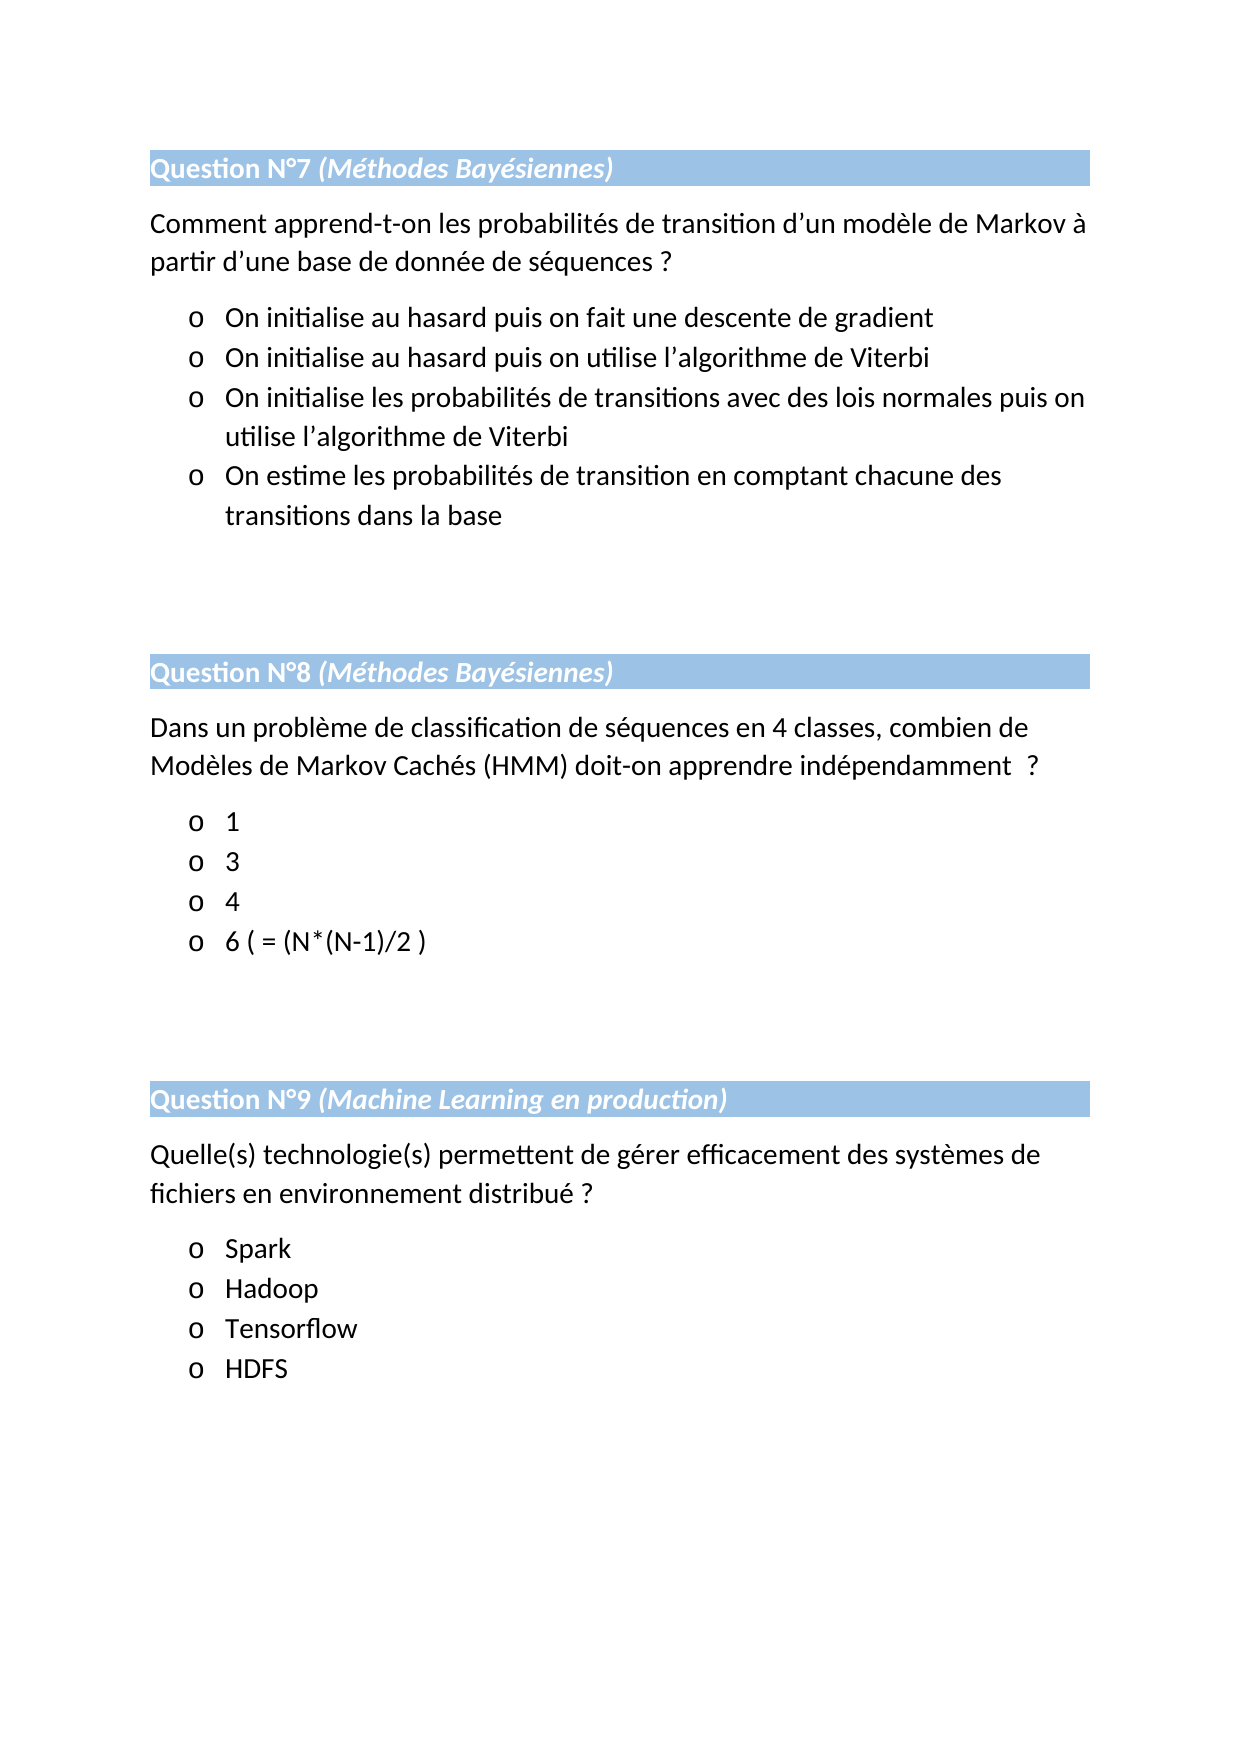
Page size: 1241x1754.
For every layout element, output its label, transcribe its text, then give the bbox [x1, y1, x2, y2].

list HDFS [187, 1350, 1090, 1387]
list 4 [187, 883, 1090, 920]
text Comment apprend-t-on les probabilités de transition d’un modèle de Markov à partir d’une base de donnée de séquences ? [150, 205, 1090, 279]
text Quelle(s) technologie(s) permettent de gérer efficacement des systèmes de fichiers en environnement distribué ? [150, 1136, 1090, 1210]
list On estime les probabilités de transition en comptant chacune des transitions dans la base [187, 457, 1090, 532]
list 1 [187, 803, 1090, 840]
list 6 ( = (N*(N-1)/2 ) [187, 923, 1090, 960]
list Hadoop [187, 1270, 1090, 1307]
text Question N°9 (Machine Learning en production) [150, 1081, 1090, 1117]
text Question N°7 (Méthodes Bayésiennes) [150, 150, 1090, 186]
list On initialise au hasard puis on utilise l’algorithme de Viterbi [187, 339, 1090, 376]
list On initialise au hasard puis on fait une descente de gradient [187, 299, 1090, 336]
text Dans un problème de classification de séquences en 4 classes, combien de Modèles de Markov Cachés (HMM) doit-on apprendre indépendamment ? [150, 709, 1090, 783]
list Spark [187, 1230, 1090, 1267]
list Tensorflow [187, 1310, 1090, 1347]
text Question N°8 (Méthodes Bayésiennes) [150, 654, 1090, 689]
list On initialise les probabilités de transitions avec des lois normales puis on utilise l’algorithme de Viterbi [187, 379, 1090, 454]
list 3 [187, 843, 1090, 880]
